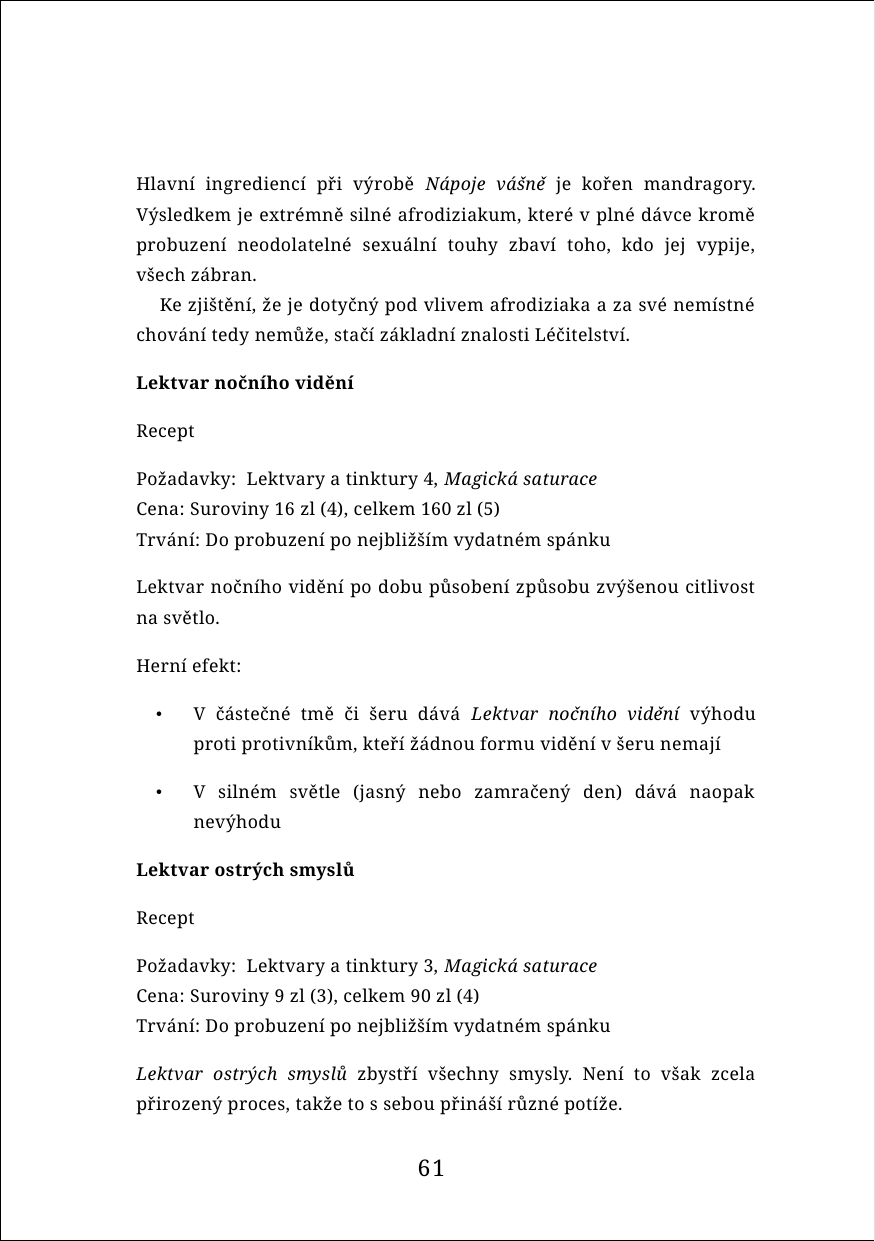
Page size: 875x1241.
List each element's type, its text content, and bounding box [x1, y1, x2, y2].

list V částečné tmě či šeru dává Lektvar nočního vidění výhodu proti protivníkům, kteří žádnou formu vidění v šeru nemají [156, 701, 756, 755]
text Recept [136, 905, 756, 929]
text Hlavní ingrediencí při výrobě Nápoje vášně je kořen mandragory. Výsledkem je extrémně silné afrodiziakum, které v plné dávce kromě probuzení neodolatelné sexuální touhy zbaví toho, kdo jej vypije, všech zábran. Ke zjištění, že je dotyčný pod vlivem afrodiziaka a za své nemístné chování tedy nemůže, stačí základní znalosti Léčitelství. [136, 172, 756, 347]
text Lektvar nočního vidění [136, 371, 756, 395]
list V silném světle (jasný nebo zamračený den) dává naopak nevýhodu [156, 779, 756, 833]
text Požadavky: Lektvary a tinktury 4, Magická saturace Cena: Suroviny 16 zl (4), celkem 160 zl (5) Trvání: Do probuzení po nejbližším vydatném spánku [136, 467, 756, 551]
text Požadavky: Lektvary a tinktury 3, Magická saturace Cena: Suroviny 9 zl (3), celkem 90 zl (4) Trvání: Do probuzení po nejbližším vydatném spánku [136, 953, 756, 1038]
text Lektvar ostrých smyslů zbystří všechny smysly. Není to však zcela přirozený proces, takže to s sebou přináší různé potíže. [136, 1061, 756, 1116]
text Recept [136, 419, 756, 443]
text Lektvar nočního vidění po dobu působení způsobu zvýšenou citlivost na světlo. [136, 575, 756, 629]
text Lektvar ostrých smyslů [136, 857, 756, 881]
text Herní efekt: [136, 653, 756, 677]
